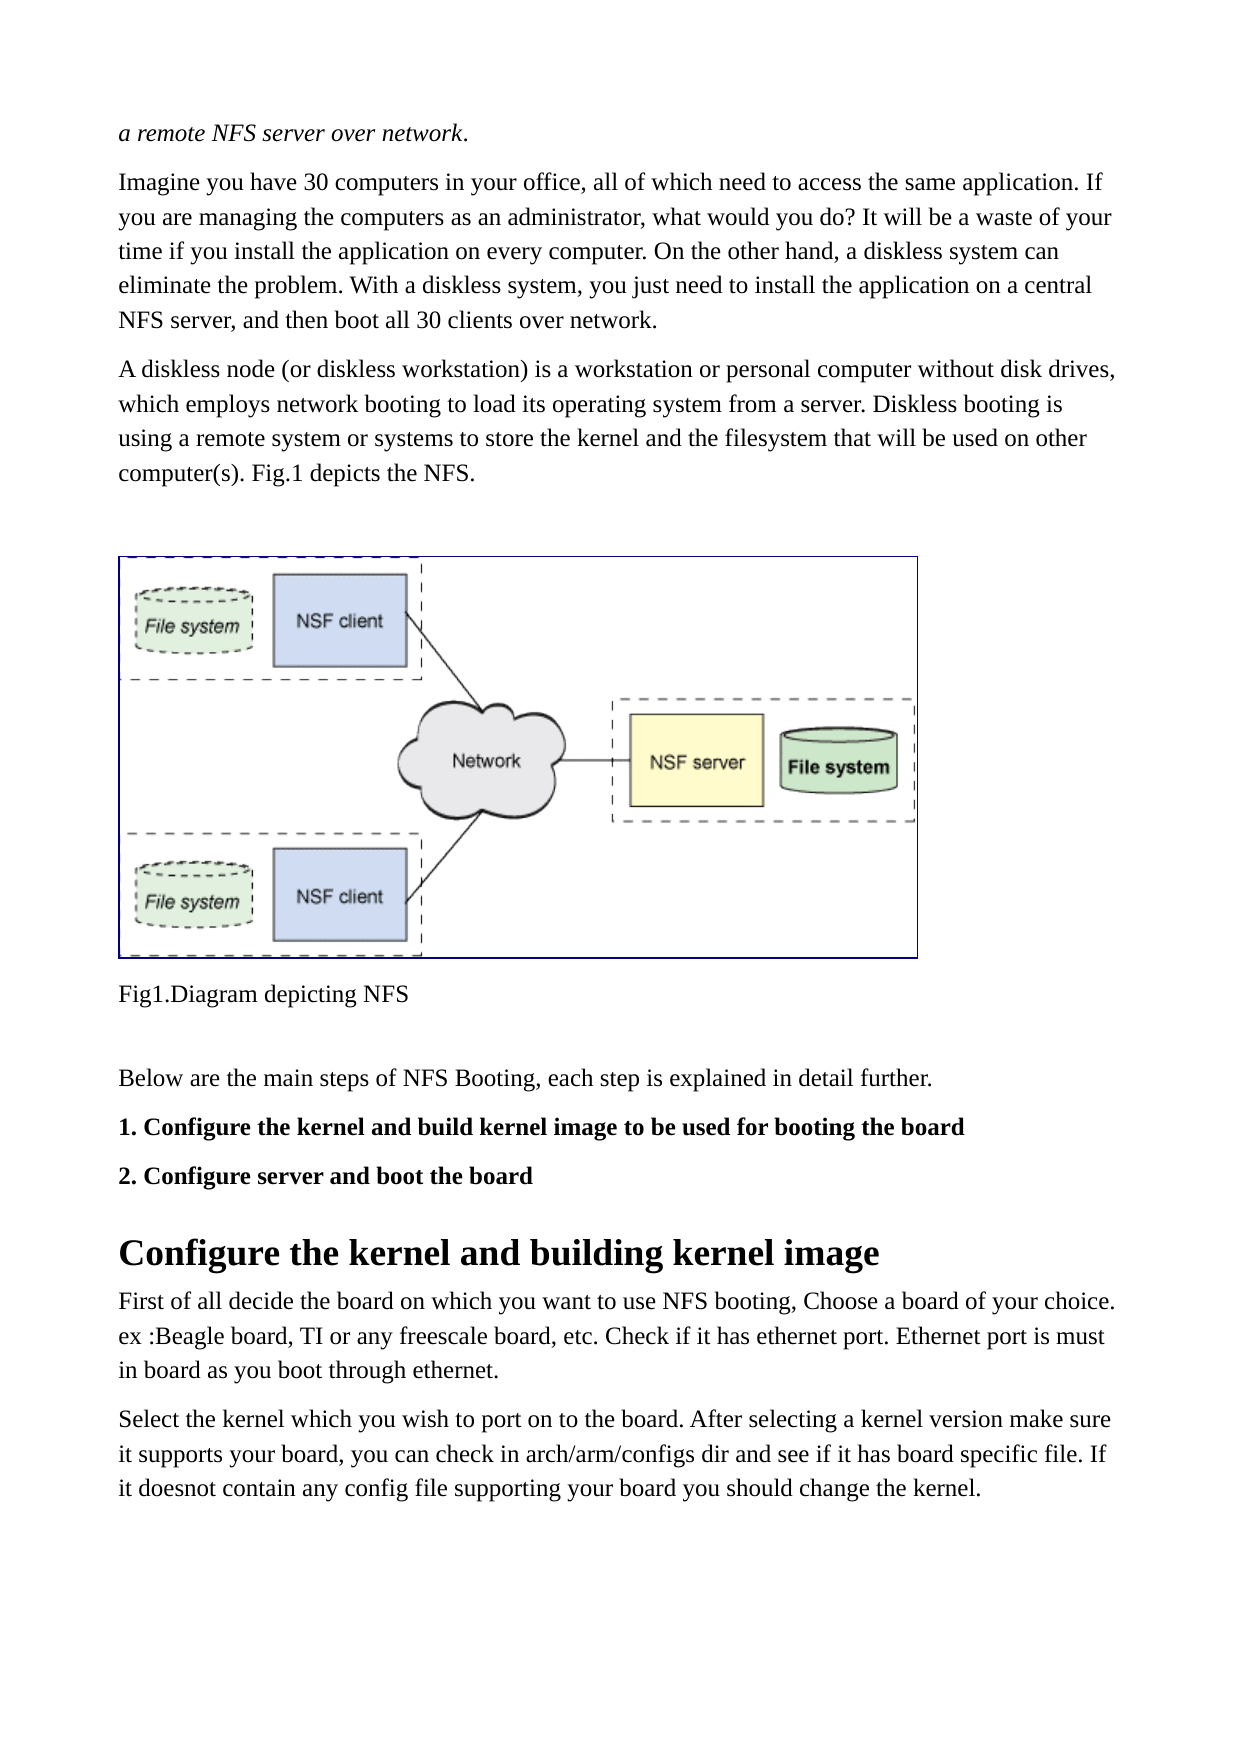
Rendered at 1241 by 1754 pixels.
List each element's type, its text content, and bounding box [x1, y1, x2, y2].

subtitle Configure the kernel and building kernel image [118, 1231, 1122, 1274]
picture [120, 557, 917, 957]
text a remote NFS server over network. [118, 118, 1122, 147]
text First of all decide the board on which you want to use NFS booting, Choose a board of your choice. ex :Beagle board, TI or any freescale board, etc. Check if it has ethernet port. Ethernet port is must in board as you boot through ethernet. [118, 1286, 1122, 1384]
text 1. Configure the kernel and build kernel image to be used for booting the board [118, 1112, 1122, 1141]
text 2. Configure server and boot the board [118, 1161, 1122, 1189]
text Fig1.Diagram depicting NFS [118, 979, 1122, 1008]
text Imagine you have 30 computers in your office, all of which need to access the same application. If you are managing the computers as an administrator, what would you do? It will be a waste of your time if you install the application on every computer. On the other hand, a diskless system can eliminate the problem. With a diskless system, you just need to install the application on a central NFS server, and then boot all 30 clients over network. [118, 167, 1122, 334]
text Select the kernel which you wish to port on to the board. After selecting a kernel version make sure it supports your board, you can check in arch/arm/configs dir and see if it has board specific file. If it doesnot contain any config file supporting your board you should change the kernel. [118, 1404, 1122, 1502]
text A diskless node (or diskless workstation) is a workstation or personal computer without disk drives, which employs network booting to load its operating system from a server. Diskless booting is using a remote system or systems to store the kernel and the filesystem that will be used on other computer(s). Fig.1 depicts the NFS. [118, 354, 1122, 486]
text Below are the main steps of NFS Booting, each step is explained in detail further. [118, 1028, 1122, 1091]
